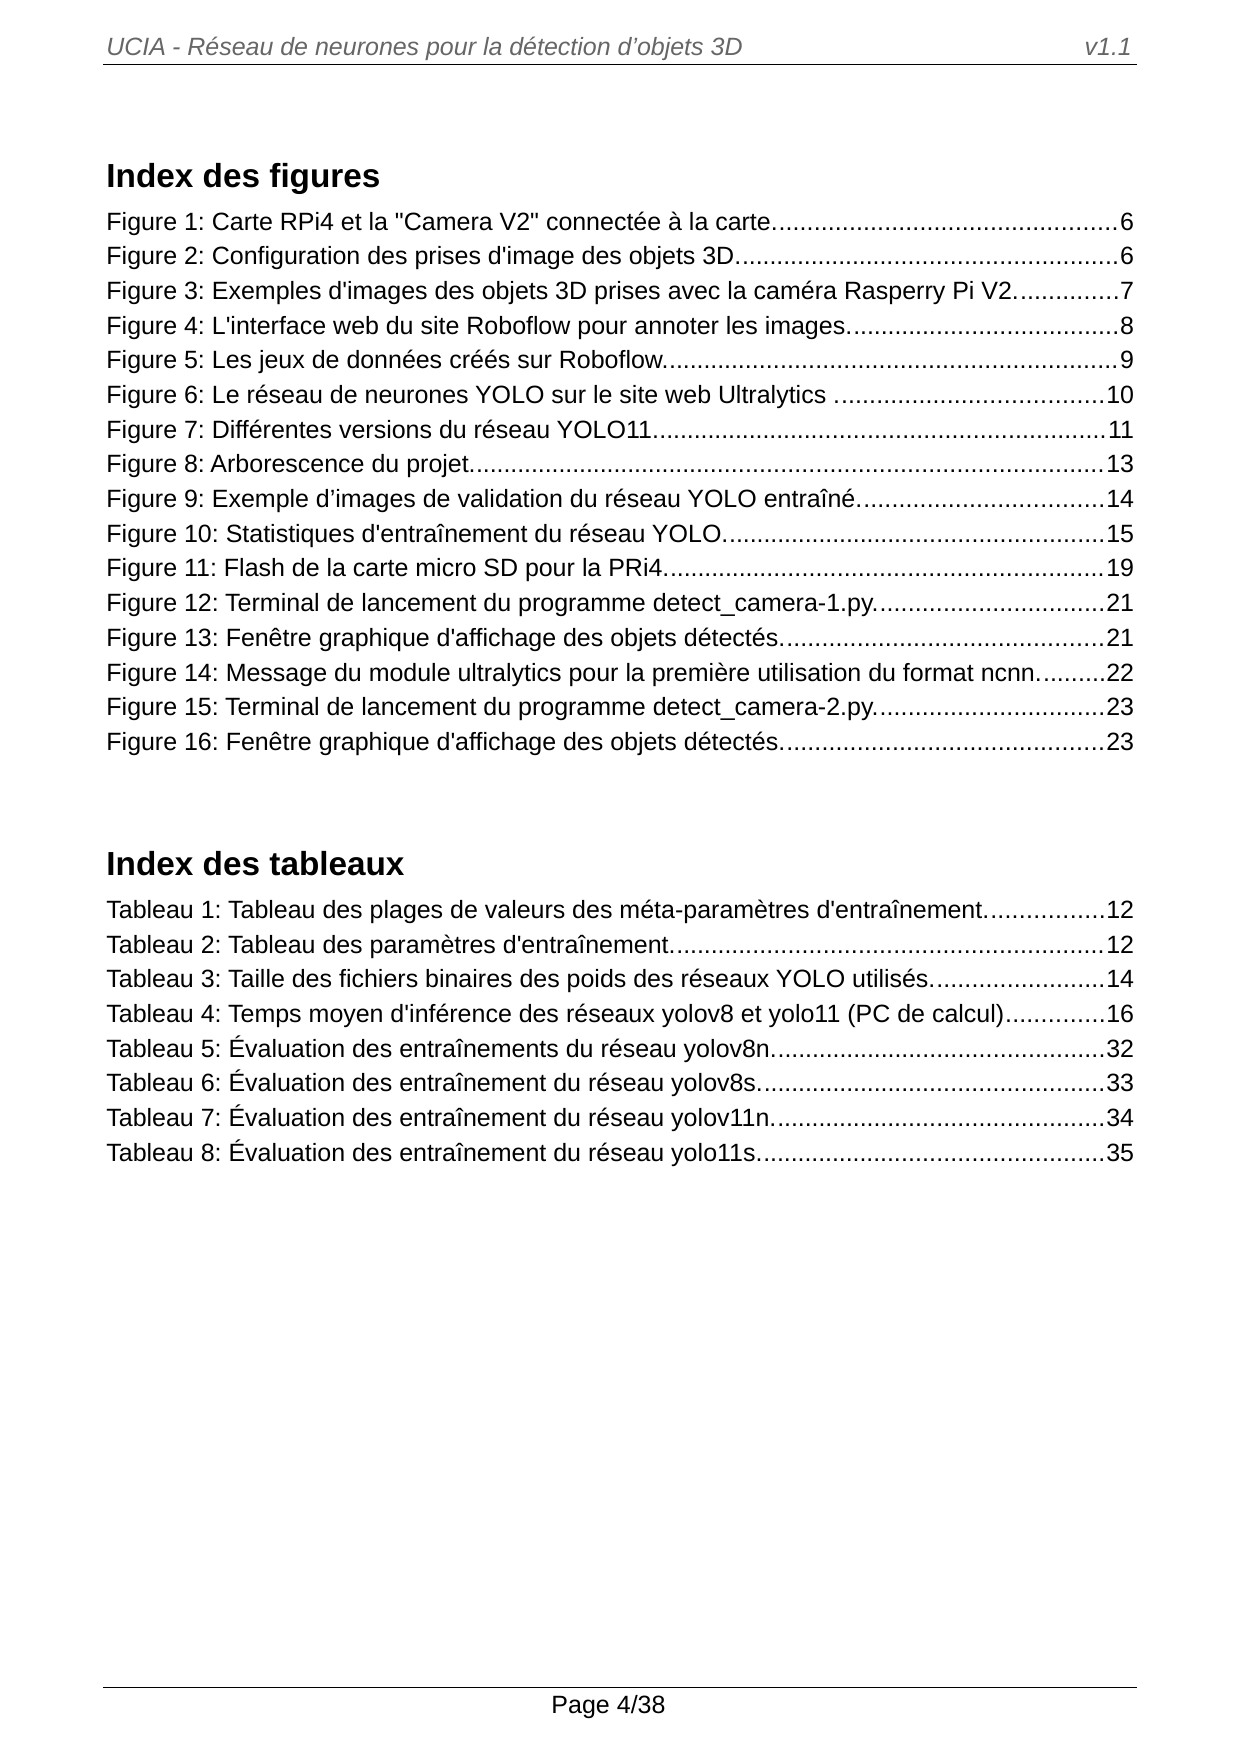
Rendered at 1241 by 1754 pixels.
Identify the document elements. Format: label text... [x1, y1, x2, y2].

text Figure 6: Le réseau de neurones YOLO sur le site web Ultralytics . 10 [106, 380, 1134, 409]
text Figure 16: Fenêtre graphique d'affichage des objets détectés. 23 [106, 727, 1134, 756]
text Figure 10: Statistiques d'entraînement du réseau YOLO. 15 [106, 519, 1134, 547]
text Figure 5: Les jeux de données créés sur Roboflow. 9 [106, 345, 1134, 374]
text Tableau 7: Évaluation des entraînement du réseau yolov11n. 34 [106, 1103, 1134, 1132]
text Figure 11: Flash de la carte micro SD pour la PRi4. 19 [106, 553, 1134, 582]
text Figure 3: Exemples d'images des objets 3D prises avec la caméra Rasperry Pi V2. 7 [106, 276, 1134, 305]
text Figure 2: Configuration des prises d'image des objets 3D. 6 [106, 241, 1134, 270]
subtitle Index des figures [106, 156, 1134, 194]
text Figure 8: Arborescence du projet. 13 [106, 449, 1134, 478]
text Figure 15: Terminal de lancement du programme detect_camera-2.py. 23 [106, 692, 1134, 721]
text Figure 7: Différentes versions du réseau YOLO11. 11 [106, 415, 1134, 443]
text Figure 12: Terminal de lancement du programme detect_camera-1.py. 21 [106, 588, 1134, 617]
text Figure 1: Carte RPi4 et la "Camera V2" connectée à la carte. 6 [106, 207, 1134, 235]
text Figure 9: Exemple d’images de validation du réseau YOLO entraîné. 14 [106, 484, 1134, 513]
text Tableau 3: Taille des fichiers binaires des poids des réseaux YOLO utilisés. 14 [106, 964, 1134, 993]
subtitle Index des tableaux [106, 844, 1134, 882]
text Figure 4: L'interface web du site Roboflow pour annoter les images. 8 [106, 311, 1134, 339]
text Figure 13: Fenêtre graphique d'affichage des objets détectés. 21 [106, 623, 1134, 652]
text Tableau 4: Temps moyen d'inférence des réseaux yolov8 et yolo11 (PC de calcul) 16 [106, 999, 1134, 1028]
text Figure 14: Message du module ultralytics pour la première utilisation du format ncnn. 22 [106, 657, 1134, 686]
text Tableau 6: Évaluation des entraînement du réseau yolov8s. 33 [106, 1068, 1134, 1097]
text Tableau 5: Évaluation des entraînements du réseau yolov8n. 32 [106, 1034, 1134, 1062]
text Tableau 8: Évaluation des entraînement du réseau yolo11s. 35 [106, 1138, 1134, 1167]
text Tableau 1: Tableau des plages de valeurs des méta-paramètres d'entraînement. 12 [106, 895, 1134, 924]
text Tableau 2: Tableau des paramètres d'entraînement. 12 [106, 930, 1134, 958]
